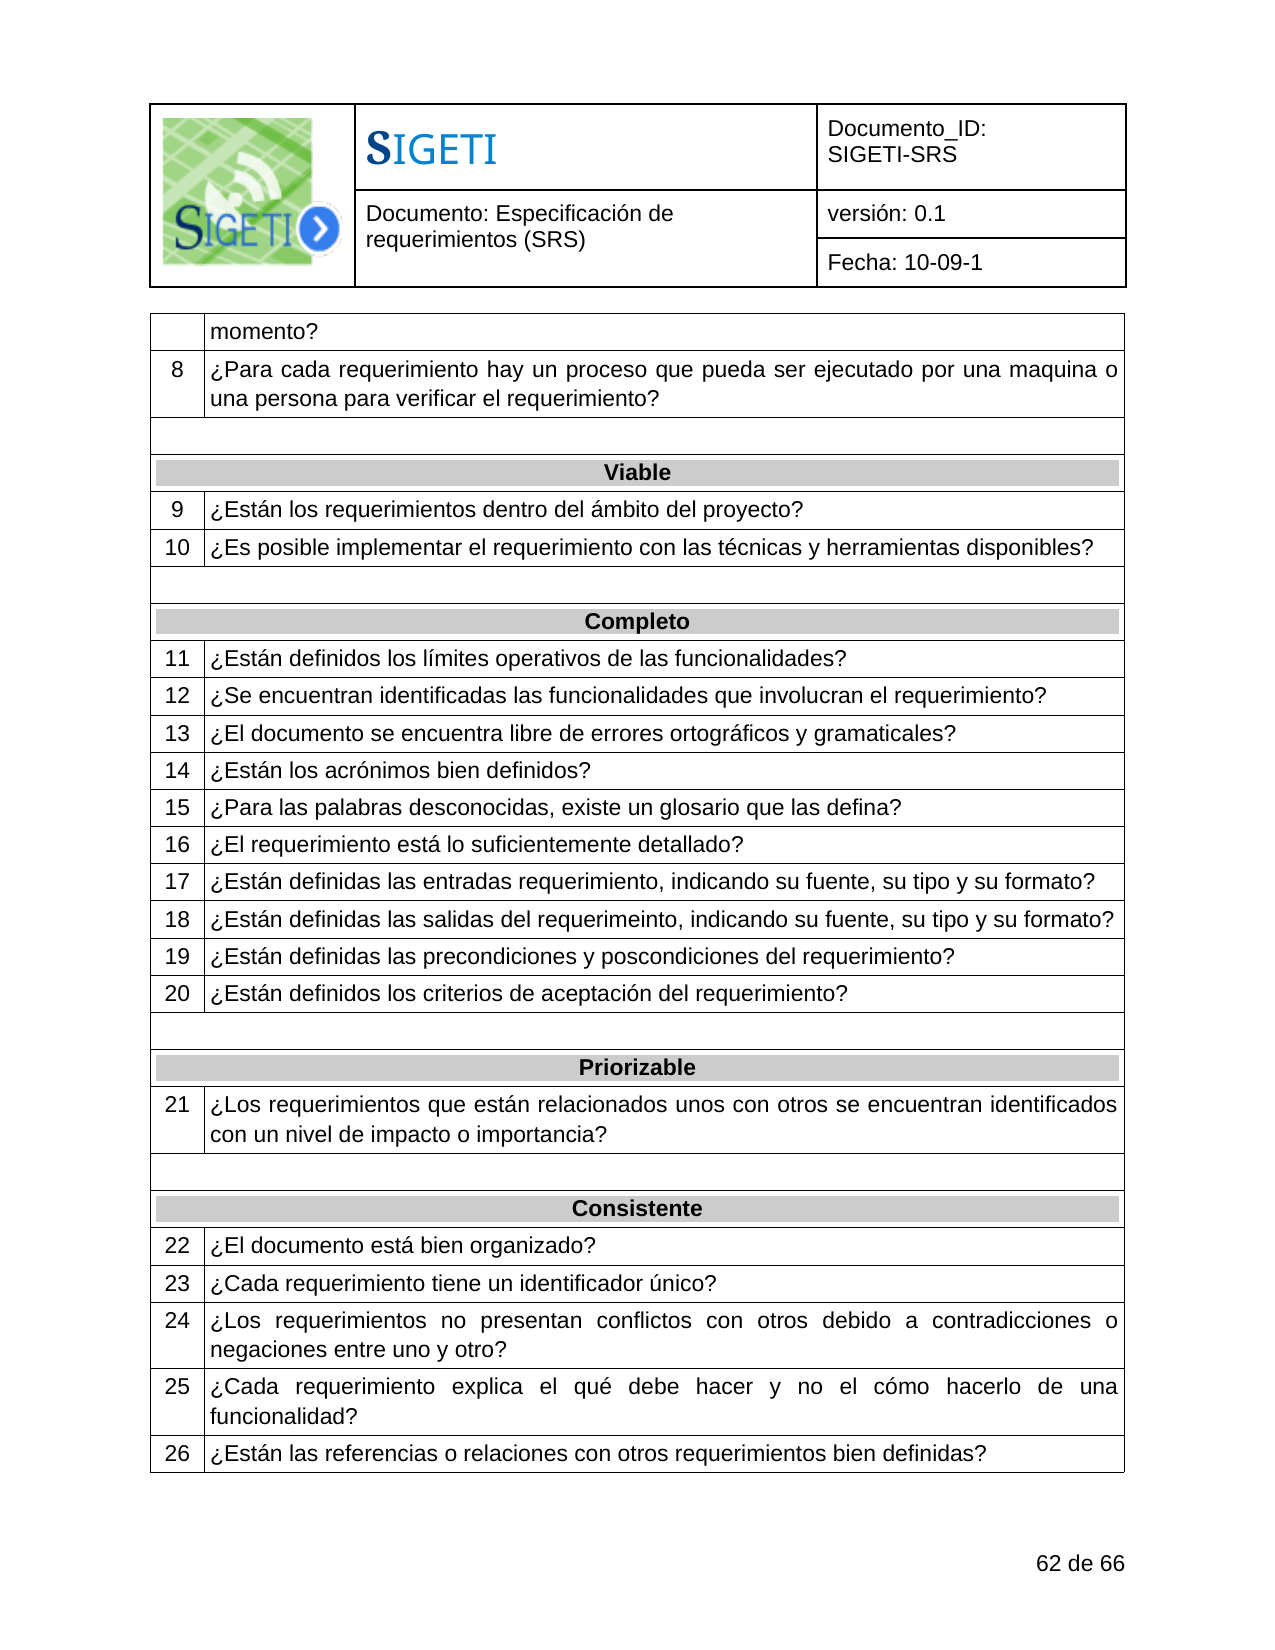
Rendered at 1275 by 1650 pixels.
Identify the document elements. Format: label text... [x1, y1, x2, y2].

table_cell 19 [151, 939, 204, 975]
table_cell 26 [151, 1436, 204, 1472]
table_cell 11 [151, 641, 204, 677]
table_cell 8 [151, 351, 204, 417]
table_cell Priorizable [151, 1050, 1124, 1086]
table_cell 18 [151, 901, 204, 938]
table_cell 16 [151, 827, 204, 863]
table_cell ¿Los requerimientos no presentan conflictos con otros debido a contradicciones o negaciones entre uno y otro? [205, 1303, 1124, 1368]
table_cell 13 [151, 716, 204, 752]
table_cell ¿Los requerimientos que están relacionados unos con otros se encuentran identificados con un nivel de impacto o importancia? [205, 1087, 1124, 1153]
table_cell ¿Están las referencias o relaciones con otros requerimientos bien definidas? [205, 1436, 1124, 1472]
table_cell 23 [151, 1266, 204, 1302]
table_cell 14 [151, 753, 204, 789]
table_cell momento? [205, 314, 1124, 350]
table_cell 22 [151, 1228, 204, 1264]
table_cell ¿Es posible implementar el requerimiento con las técnicas y herramientas disponibles? [205, 530, 1124, 566]
table_cell ¿Cada requerimiento tiene un identificador único? [205, 1266, 1124, 1302]
table_cell Completo [151, 604, 1124, 640]
table_cell ¿Para cada requerimiento hay un proceso que pueda ser ejecutado por una maquina o una persona para verificar el requerimiento? [205, 351, 1124, 417]
table_cell [151, 1013, 1124, 1049]
table_cell [151, 418, 1124, 454]
table_cell ¿Están definidas las salidas del requerimeinto, indicando su fuente, su tipo y su formato? [205, 901, 1124, 938]
table_cell ¿Están definidos los límites operativos de las funcionalidades? [205, 641, 1124, 677]
table_cell ¿El documento se encuentra libre de errores ortográficos y gramaticales? [205, 716, 1124, 752]
table_cell Viable [151, 455, 1124, 491]
table_cell 25 [151, 1369, 204, 1435]
table_cell 21 [151, 1087, 204, 1153]
table_cell 9 [151, 492, 204, 528]
table_cell ¿Están los acrónimos bien definidos? [205, 753, 1124, 789]
table_cell 17 [151, 864, 204, 900]
table_cell ¿Para las palabras desconocidas, existe un glosario que las defina? [205, 790, 1124, 826]
table_cell 15 [151, 790, 204, 826]
picture [162, 118, 343, 266]
table_cell [151, 567, 1124, 603]
table_cell [151, 1154, 1124, 1190]
table_cell Consistente [151, 1191, 1124, 1227]
table_cell ¿El documento está bien organizado? [205, 1228, 1124, 1264]
table_cell ¿Están definidas las entradas requerimiento, indicando su fuente, su tipo y su formato? [205, 864, 1124, 900]
table_cell 20 [151, 976, 204, 1012]
table_cell ¿El requerimiento está lo suficientemente detallado? [205, 827, 1124, 863]
table_cell ¿Cada requerimiento explica el qué debe hacer y no el cómo hacerlo de una funcionalidad? [205, 1369, 1124, 1435]
table_cell [151, 314, 204, 350]
table_cell 24 [151, 1303, 204, 1368]
table_cell 12 [151, 678, 204, 714]
table_cell ¿Están definidos los criterios de aceptación del requerimiento? [205, 976, 1124, 1012]
table_cell ¿Están definidas las precondiciones y poscondiciones del requerimiento? [205, 939, 1124, 975]
table_cell ¿Están los requerimientos dentro del ámbito del proyecto? [205, 492, 1124, 528]
table_cell 10 [151, 530, 204, 566]
table_cell ¿Se encuentran identificadas las funcionalidades que involucran el requerimiento? [205, 678, 1124, 714]
